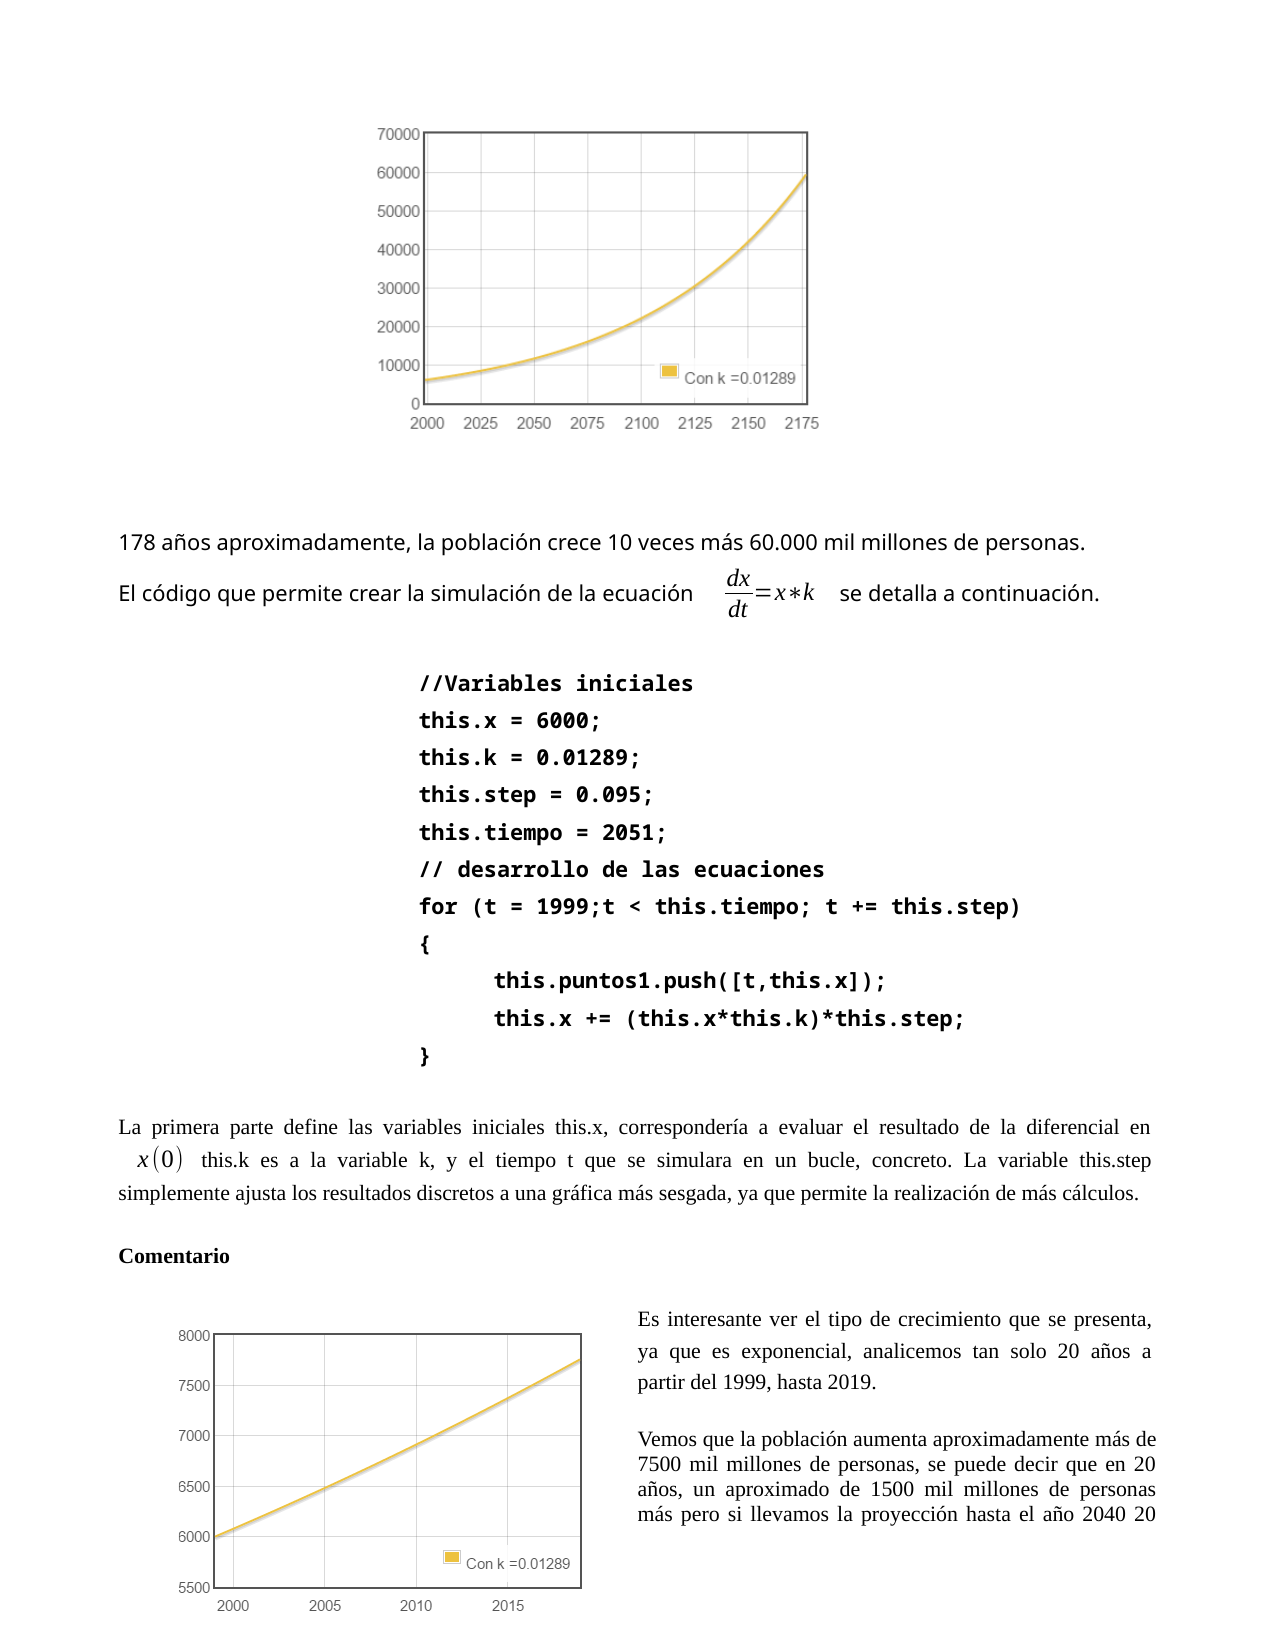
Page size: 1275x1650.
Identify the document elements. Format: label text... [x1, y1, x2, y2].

text 178 años aproximadamente, la población crece 10 veces más 60.000 mil millones de personas. [118, 527, 1153, 557]
text } [118, 1040, 1153, 1069]
text this.puntos1.push([t,this.x]); [118, 965, 1153, 995]
text this.x += (this.x*this.k)*this.step; [118, 1003, 1153, 1032]
text this.x = 6000; [118, 705, 1153, 735]
picture [178, 1321, 590, 1624]
text this.k = 0.01289; [118, 742, 1153, 772]
text El código que permite crear la simulación de la ecuación se detalla a continuación. [118, 564, 1153, 623]
text for (t = 1999;t < this.tiempo; t += this.step) [118, 891, 1153, 921]
table_header [118, 1306, 637, 1527]
text //Variables iniciales [118, 668, 1153, 698]
text Comentario [118, 1243, 1153, 1268]
text { [118, 928, 1153, 958]
text this.tiempo = 2051; [118, 817, 1153, 846]
text // desarrollo de las ecuaciones [118, 854, 1153, 884]
text this.step = 0.095; [118, 779, 1153, 809]
picture [376, 126, 836, 447]
text La primera parte define las variables iniciales this.x, correspondería a evaluar el resultado de la diferencial en this.k es a la variable k, y el tiempo t que se simulara en un bucle, concreto. La variable this.step simplemente ajusta los resultados discretos a una gráfica más sesgada, ya que permite la realización de más cálculos. [118, 1114, 1153, 1206]
table_header Es interesante ver el tipo de crecimiento que se presenta, ya que es exponencial, analicemos tan solo 20 años a partir del 1999, hasta 2019. Vemos que la población aumenta aproximadamente más de 7500 mil millones de personas, se puede decir que en 20 años, un aproximado de 1500 mil millones de personas más pero si llevamos la proyección hasta el año 2040 20 [638, 1306, 1157, 1527]
